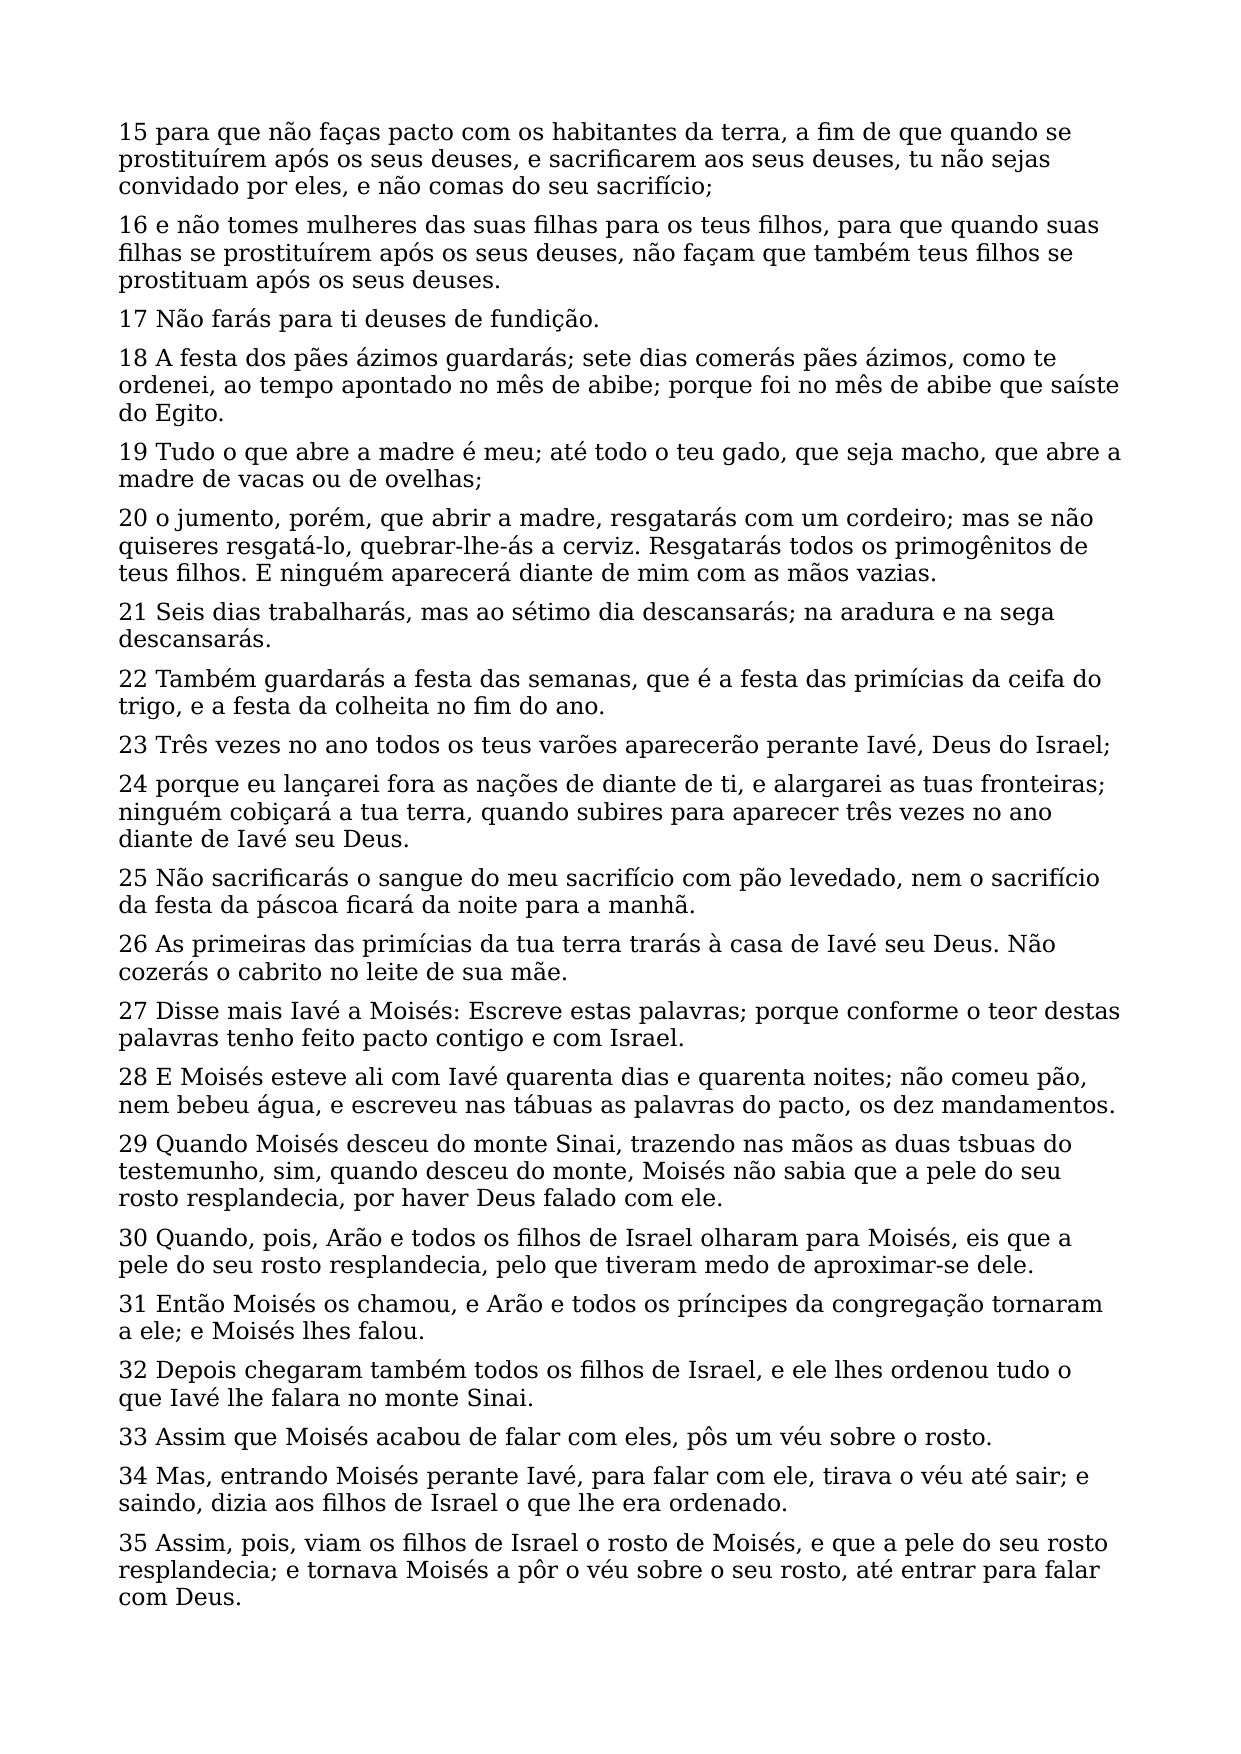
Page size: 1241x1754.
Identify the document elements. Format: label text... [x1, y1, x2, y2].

text 27 Disse mais Iavé a Moisés: Escreve estas palavras; porque conforme o teor destas palavras tenho feito pacto contigo e com Israel. [118, 997, 1122, 1052]
text 23 Três vezes no ano todos os teus varões aparecerão perante Iavé, Deus do Israel; [118, 732, 1122, 759]
text 32 Depois chegaram também todos os filhos de Israel, e ele lhes ordenou tudo o que Iavé lhe falara no monte Sinai. [118, 1357, 1122, 1412]
text 22 Também guardarás a festa das semanas, que é a festa das primícias da ceifa do trigo, e a festa da colheita no fim do ano. [118, 665, 1122, 720]
text 15 para que não faças pacto com os habitantes da terra, a fim de que quando se prostituírem após os seus deuses, e sacrificarem aos seus deuses, tu não sejas convidado por eles, e não comas do seu sacrifício; [118, 118, 1122, 200]
text 19 Tudo o que abre a madre é meu; até todo o teu gado, que seja macho, que abre a madre de vacas ou de ovelhas; [118, 438, 1122, 493]
text 16 e não tomes mulheres das suas filhas para os teus filhos, para que quando suas filhas se prostituírem após os seus deuses, não façam que também teus filhos se prostituam após os seus deuses. [118, 212, 1122, 294]
text 34 Mas, entrando Moisés perante Iavé, para falar com ele, tirava o véu até sair; e saindo, dizia aos filhos de Israel o que lhe era ordenado. [118, 1463, 1122, 1517]
text 29 Quando Moisés desceu do monte Sinai, trazendo nas mãos as duas tsbuas do testemunho, sim, quando desceu do monte, Moisés não sabia que a pele do seu rosto resplandecia, por haver Deus falado com ele. [118, 1130, 1122, 1212]
text 35 Assim, pois, viam os filhos de Israel o rosto de Moisés, e que a pele do seu rosto resplandecia; e tornava Moisés a pôr o véu sobre o seu rosto, até entrar para falar com Deus. [118, 1529, 1122, 1611]
text 33 Assim que Moisés acabou de falar com eles, pôs um véu sobre o rosto. [118, 1423, 1122, 1451]
text 17 Não farás para ti deuses de fundição. [118, 306, 1122, 333]
text 24 porque eu lançarei fora as nações de diante de ti, e alargarei as tuas fronteiras; ninguém cobiçará a tua terra, quando subires para aparecer três vezes no ano diante de Iavé seu Deus. [118, 771, 1122, 853]
text 21 Seis dias trabalharás, mas ao sétimo dia descansarás; na aradura e na sega descansarás. [118, 599, 1122, 653]
text 28 E Moisés esteve ali com Iavé quarenta dias e quarenta noites; não comeu pão, nem bebeu água, e escreveu nas tábuas as palavras do pacto, os dez mandamentos. [118, 1064, 1122, 1118]
text 18 A festa dos pães ázimos guardarás; sete dias comerás pães ázimos, como te ordenei, ao tempo apontado no mês de abibe; porque foi no mês de abibe que saíste do Egito. [118, 345, 1122, 427]
text 25 Não sacrificarás o sangue do meu sacrifício com pão levedado, nem o sacrifício da festa da páscoa ficará da noite para a manhã. [118, 864, 1122, 919]
text 26 As primeiras das primícias da tua terra trarás à casa de Iavé seu Deus. Não cozerás o cabrito no leite de sua mãe. [118, 931, 1122, 986]
text 31 Então Moisés os chamou, e Arão e todos os príncipes da congregação tornaram a ele; e Moisés lhes falou. [118, 1291, 1122, 1345]
text 20 o jumento, porém, que abrir a madre, resgatarás com um cordeiro; mas se não quiseres resgatá-lo, quebrar-lhe-ás a cerviz. Resgatarás todos os primogênitos de teus filhos. E ninguém aparecerá diante de mim com as mãos vazias. [118, 505, 1122, 587]
text 30 Quando, pois, Arão e todos os filhos de Israel olharam para Moisés, eis que a pele do seu rosto resplandecia, pelo que tiveram medo de aproximar-se dele. [118, 1224, 1122, 1279]
